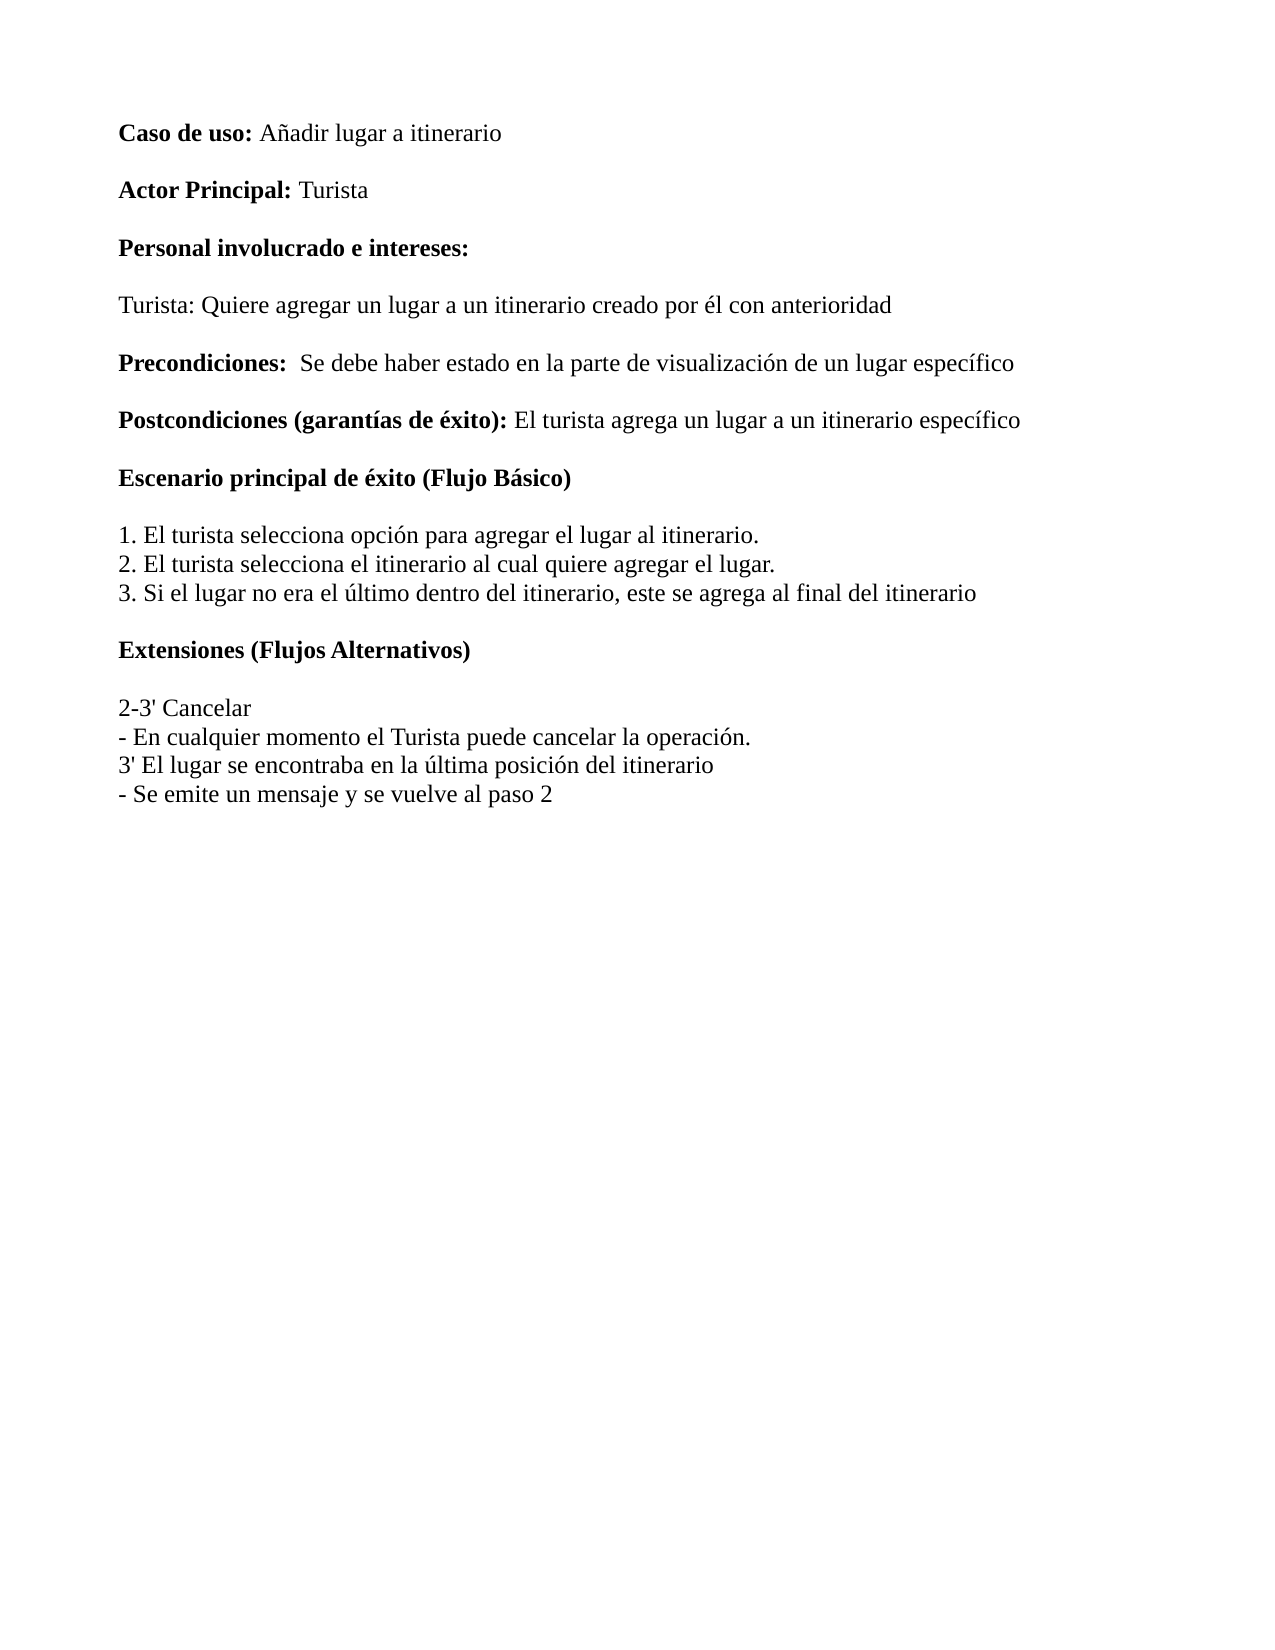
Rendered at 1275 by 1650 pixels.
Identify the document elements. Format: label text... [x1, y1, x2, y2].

text - Se emite un mensaje y se vuelve al paso 2 [118, 779, 1157, 808]
text Personal involucrado e intereses: [118, 233, 1157, 262]
text Escenario principal de éxito (Flujo Básico) [118, 463, 1157, 492]
text 2-3' Cancelar [118, 693, 1157, 722]
text Extensiones (Flujos Alternativos) [118, 636, 1157, 664]
text Actor Principal: Turista [118, 176, 1157, 204]
text 1. El turista selecciona opción para agregar el lugar al itinerario. [118, 521, 1157, 549]
text - En cualquier momento el Turista puede cancelar la operación. [118, 722, 1157, 751]
text 3' El lugar se encontraba en la última posición del itinerario [118, 751, 1157, 779]
text Postcondiciones (garantías de éxito): El turista agrega un lugar a un itinerario específico [118, 406, 1157, 434]
text Precondiciones: Se debe haber estado en la parte de visualización de un lugar específico [118, 348, 1157, 377]
text Caso de uso: Añadir lugar a itinerario [118, 118, 1157, 147]
text Turista: Quiere agregar un lugar a un itinerario creado por él con anterioridad [118, 291, 1157, 319]
text 2. El turista selecciona el itinerario al cual quiere agregar el lugar. [118, 549, 1157, 578]
text 3. Si el lugar no era el último dentro del itinerario, este se agrega al final del itinerario [118, 578, 1157, 607]
